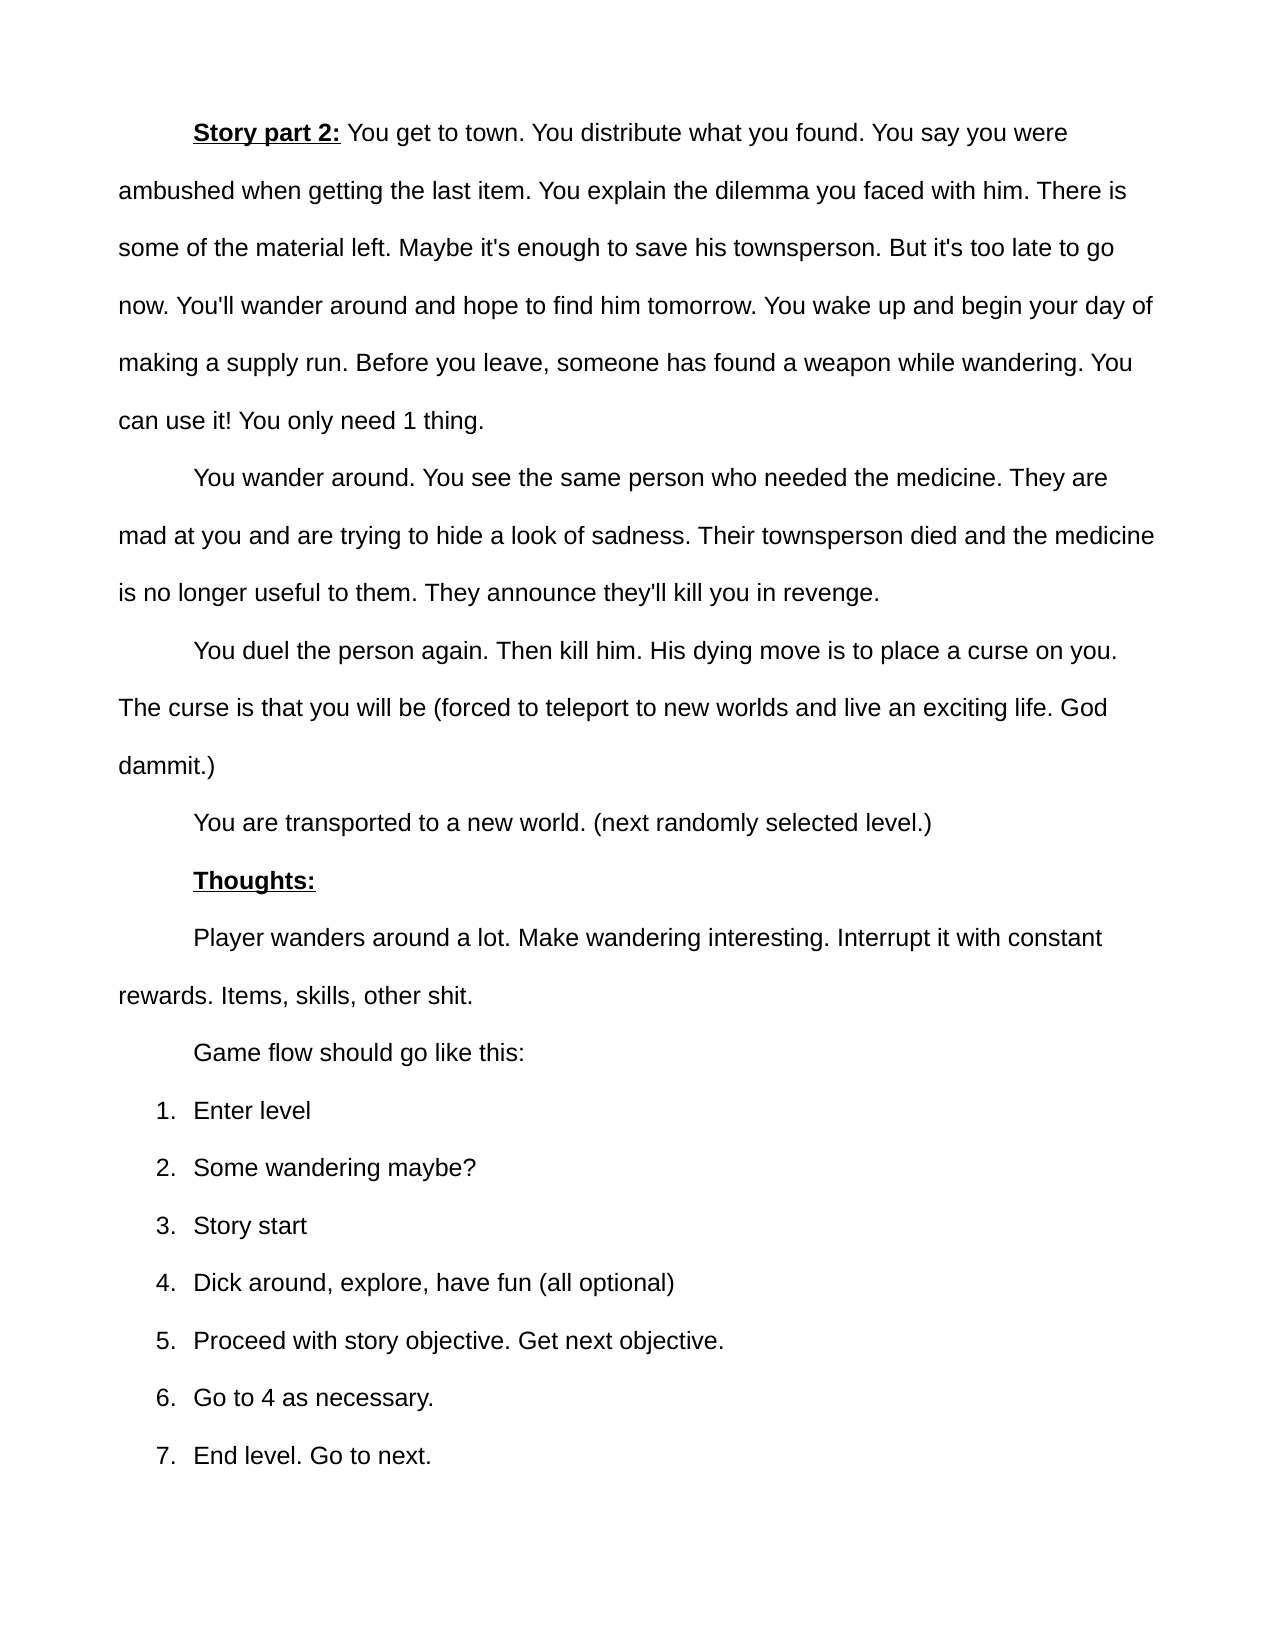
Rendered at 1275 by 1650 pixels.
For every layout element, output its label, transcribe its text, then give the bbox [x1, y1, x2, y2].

list Dick around, explore, have fun (all optional) [156, 1268, 1157, 1297]
list Story start [156, 1211, 1157, 1239]
text You wander around. You see the same person who needed the medicine. They are mad at you and are trying to hide a look of sadness. Their townsperson died and the medicine is no longer useful to them. They announce they'll kill you in revenge. [118, 463, 1157, 607]
list Enter level [156, 1096, 1157, 1124]
list Go to 4 as necessary. [156, 1383, 1157, 1412]
text Game flow should go like this: [118, 1038, 1157, 1067]
text You duel the person again. Then kill him. His dying move is to place a curse on you. The curse is that you will be (forced to teleport to new worlds and live an exciting life. God dammit.) [118, 636, 1157, 779]
list Some wandering maybe? [156, 1153, 1157, 1182]
text Thoughts: [118, 866, 1157, 894]
list End level. Go to next. [156, 1441, 1157, 1469]
text Story part 2: You get to town. You distribute what you found. You say you were ambushed when getting the last item. You explain the dilemma you faced with him. There is some of the material left. Maybe it's enough to save his townsperson. But it's too late to go now. You'll wander around and hope to find him tomorrow. You wake up and begin your day of making a supply run. Before you leave, someone has found a weapon while wandering. You can use it! You only need 1 thing. [118, 118, 1157, 434]
text You are transported to a new world. (next randomly selected level.) [118, 808, 1157, 837]
list Proceed with story objective. Get next objective. [156, 1326, 1157, 1354]
text Player wanders around a lot. Make wandering interesting. Interrupt it with constant rewards. Items, skills, other shit. [118, 923, 1157, 1009]
